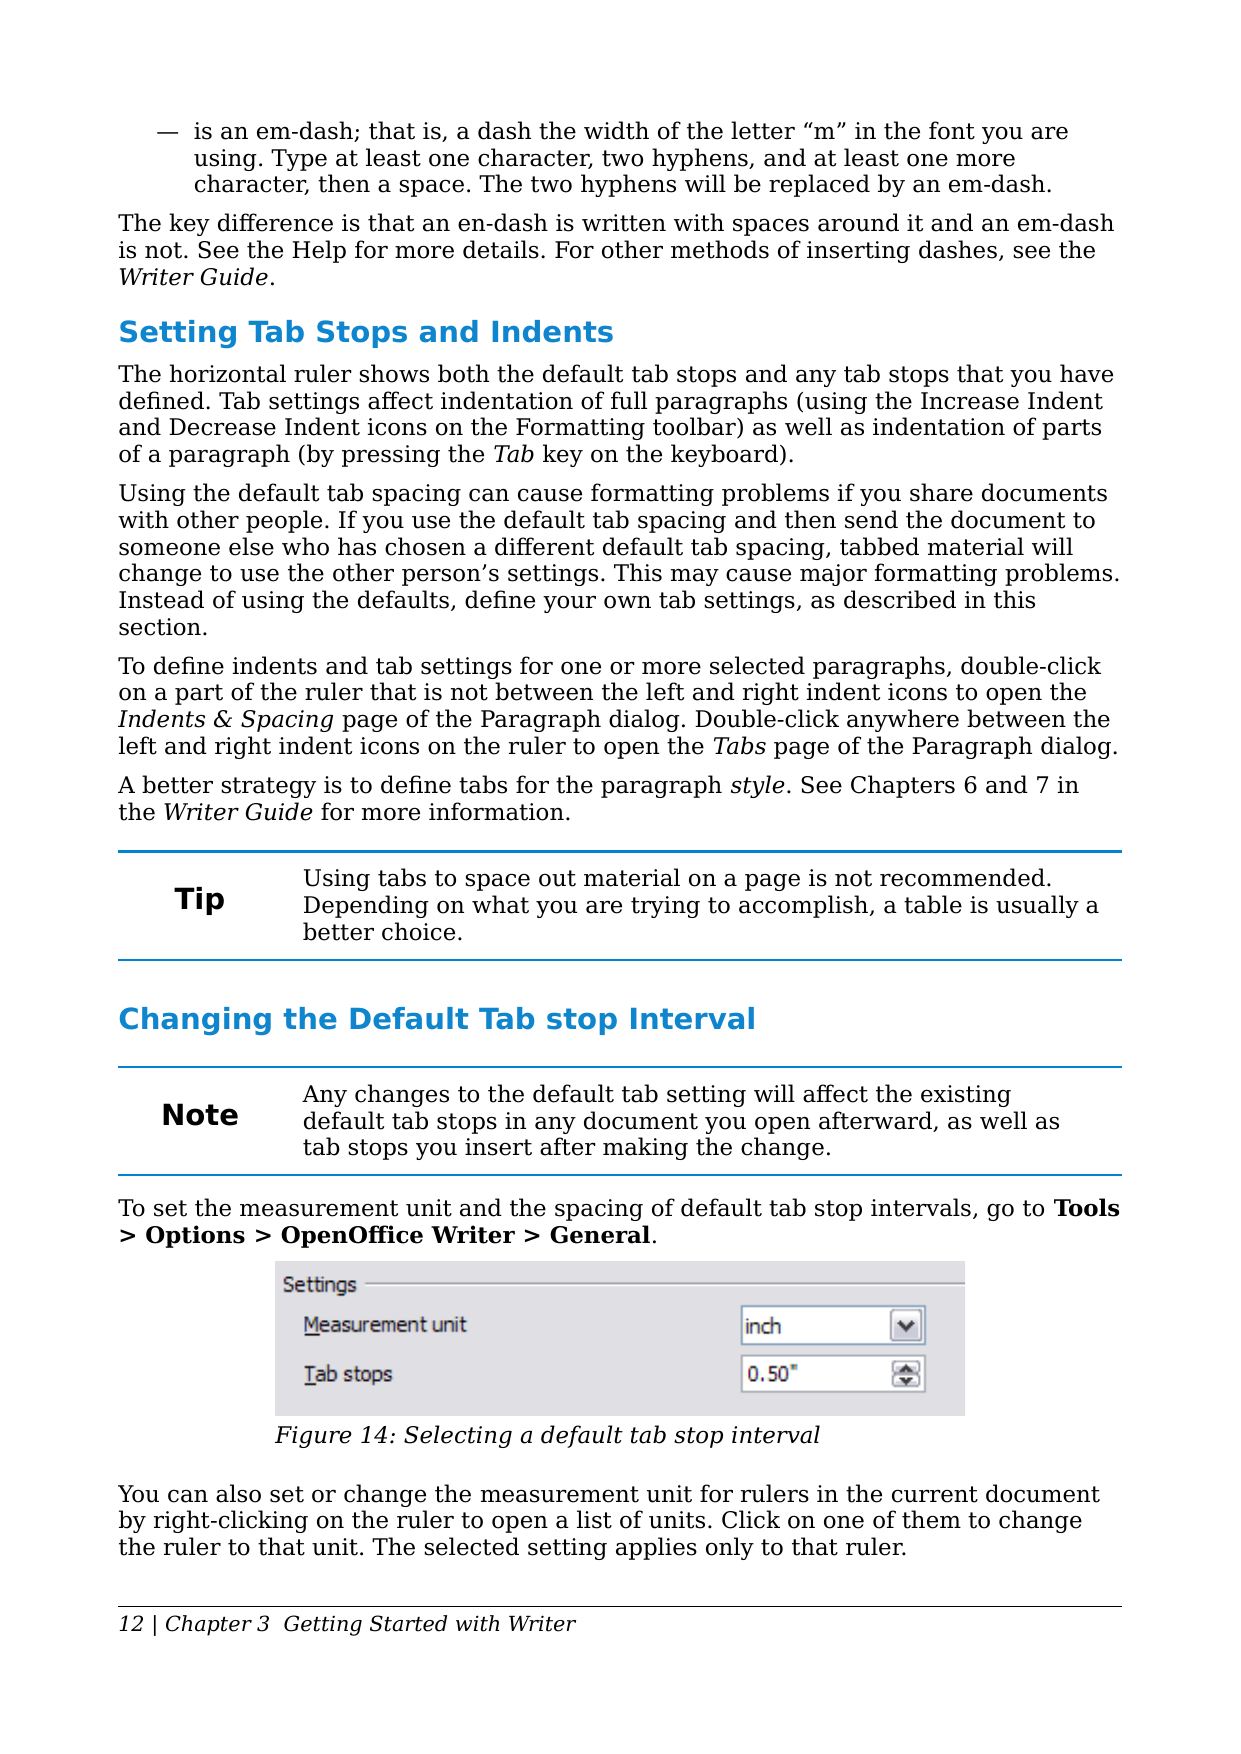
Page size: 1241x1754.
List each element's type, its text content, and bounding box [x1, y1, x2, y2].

subtitle Setting Tab Stops and Indents [118, 315, 1122, 349]
text A better strategy is to define tabs for the paragraph style. See Chapters 6 and 7 in the Writer Guide for more information. [118, 772, 1122, 825]
table_header Tip [118, 853, 281, 958]
table_header Using tabs to space out material on a page is not recommended. Depending on what you are trying to accomplish, a table is usually a better choice. [281, 853, 1122, 958]
subtitle Changing the Default Tab stop Interval [118, 1002, 1122, 1036]
text To define indents and tab settings for one or more selected paragraphs, double-click on a part of the ruler that is not between the left and right indent icons to open the Indents & Spacing page of the Paragraph dialog. Double-click anywhere between the left and right indent icons on the ruler to open the Tabs page of the Paragraph dialog. [118, 653, 1122, 759]
picture [275, 1261, 966, 1416]
text The key difference is that an en-dash is written with spaces around it and an em-dash is not. See the Help for more details. For other methods of inserting dashes, see the Writer Guide. [118, 211, 1122, 291]
table_header Note [118, 1068, 281, 1174]
text — is an em-dash; that is, a dash the width of the letter “m” in the font you are using. Type at least one character, two hyphens, and at least one more character, then a space. The two hyphens will be replaced by an em-dash. [156, 118, 1122, 198]
text You can also set or change the measurement unit for rulers in the current document by right-clicking on the ruler to open a list of units. Click on one of them to change the ruler to that unit. The selected setting applies only to that ruler. [118, 1481, 1122, 1561]
text The horizontal ruler shows both the default tab stops and any tab stops that you have defined. Tab settings affect indentation of full paragraphs (using the Increase Indent and Decrease Indent icons on the Formatting toolbar) as well as indentation of parts of a paragraph (by pressing the Tab key on the keyboard). [118, 361, 1122, 468]
table_header Any changes to the default tab setting will affect the existing default tab stops in any document you open afterward, as well as tab stops you insert after making the change. [281, 1068, 1122, 1174]
text Figure 14: Selecting a default tab stop interval [275, 1422, 965, 1449]
text To set the measurement unit and the spacing of default tab stop intervals, go to Tools > Options > OpenOffice Writer > General. [118, 1195, 1122, 1249]
text Using the default tab spacing can cause formatting problems if you share documents with other people. If you use the default tab spacing and then send the document to someone else who has chosen a different default tab spacing, tabbed material will change to use the other person’s settings. This may cause major formatting problems. Instead of using the defaults, define your own tab settings, as described in this section. [118, 480, 1122, 640]
